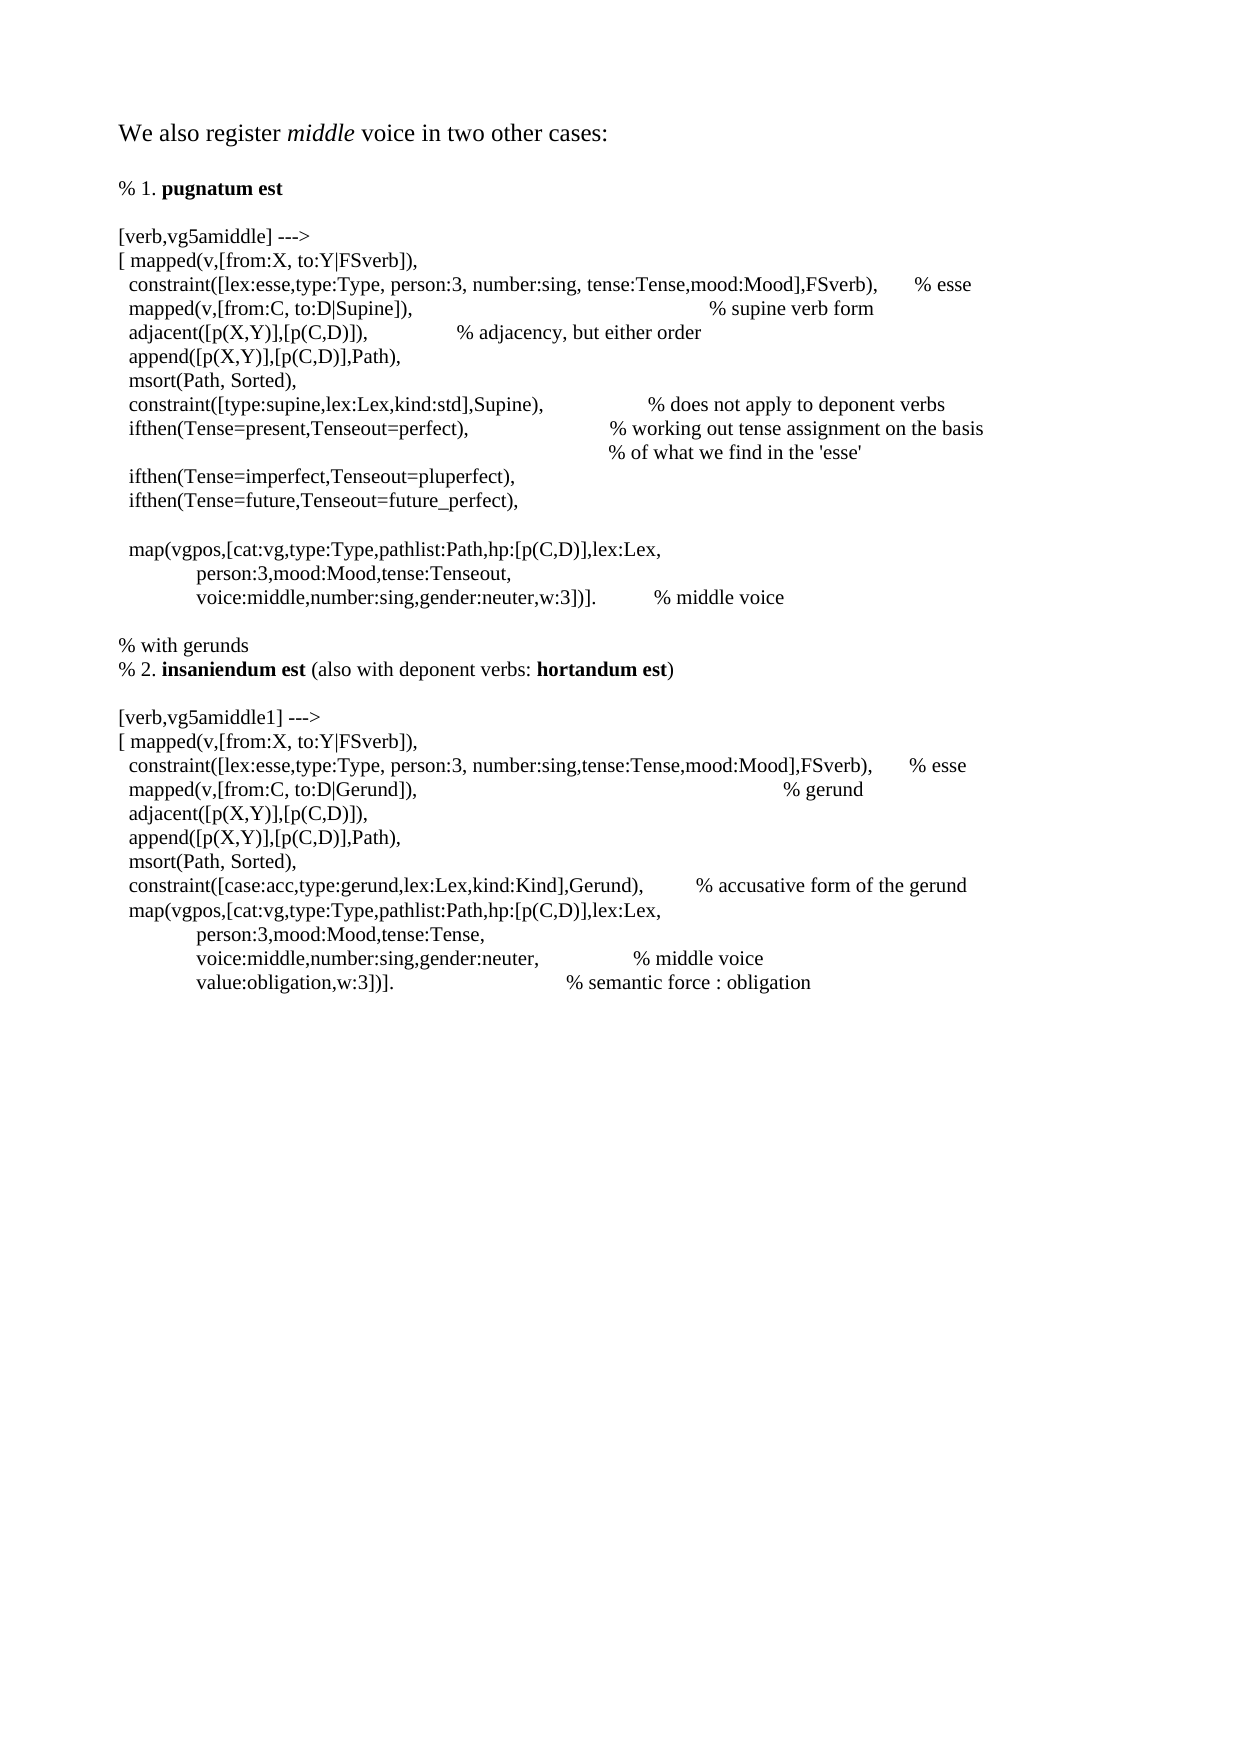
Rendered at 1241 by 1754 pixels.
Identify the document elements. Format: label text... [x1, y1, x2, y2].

text % 1. pugnatum est [118, 176, 1122, 200]
text value:obligation,w:3])]. % semantic force : obligation [118, 970, 1122, 994]
text mapped(v,[from:C, to:D|Supine]), % supine verb form [118, 296, 1122, 320]
text constraint([case:acc,type:gerund,lex:Lex,kind:Kind],Gerund), % accusative form of the gerund [118, 873, 1122, 897]
text mapped(v,[from:C, to:D|Gerund]), % gerund [118, 777, 1122, 801]
text constraint([lex:esse,type:Type, person:3, number:sing,tense:Tense,mood:Mood],FSverb), % esse [118, 753, 1122, 777]
text ifthen(Tense=imperfect,Tenseout=pluperfect), [118, 464, 1122, 488]
text append([p(X,Y)],[p(C,D)],Path), [118, 344, 1122, 368]
text ifthen(Tense=future,Tenseout=future_perfect), [118, 488, 1122, 512]
text ifthen(Tense=present,Tenseout=perfect), % working out tense assignment on the basis [118, 416, 1122, 440]
text append([p(X,Y)],[p(C,D)],Path), [118, 825, 1122, 849]
text map(vgpos,[cat:vg,type:Type,pathlist:Path,hp:[p(C,D)],lex:Lex, [118, 537, 1122, 561]
text [ mapped(v,[from:X, to:Y|FSverb]), [118, 248, 1122, 272]
text % of what we find in the 'esse' [118, 440, 1122, 464]
text voice:middle,number:sing,gender:neuter, % middle voice [118, 946, 1122, 970]
text [verb,vg5amiddle1] ---> [118, 705, 1122, 729]
text [verb,vg5amiddle] ---> [118, 224, 1122, 248]
text person:3,mood:Mood,tense:Tense, [118, 922, 1122, 946]
text [ mapped(v,[from:X, to:Y|FSverb]), [118, 729, 1122, 753]
text We also register middle voice in two other cases: [118, 118, 1122, 147]
text adjacent([p(X,Y)],[p(C,D)]), % adjacency, but either order [118, 320, 1122, 344]
text adjacent([p(X,Y)],[p(C,D)]), [118, 801, 1122, 825]
text % 2. insaniendum est (also with deponent verbs: hortandum est) [118, 657, 1122, 681]
text msort(Path, Sorted), [118, 368, 1122, 392]
text person:3,mood:Mood,tense:Tenseout, [118, 561, 1122, 585]
text constraint([type:supine,lex:Lex,kind:std],Supine), % does not apply to deponent verbs [118, 392, 1122, 416]
text constraint([lex:esse,type:Type, person:3, number:sing, tense:Tense,mood:Mood],FSverb), % esse [118, 272, 1122, 296]
text msort(Path, Sorted), [118, 849, 1122, 873]
text % with gerunds [118, 633, 1122, 657]
text map(vgpos,[cat:vg,type:Type,pathlist:Path,hp:[p(C,D)],lex:Lex, [118, 897, 1122, 922]
text voice:middle,number:sing,gender:neuter,w:3])]. % middle voice [118, 585, 1122, 609]
